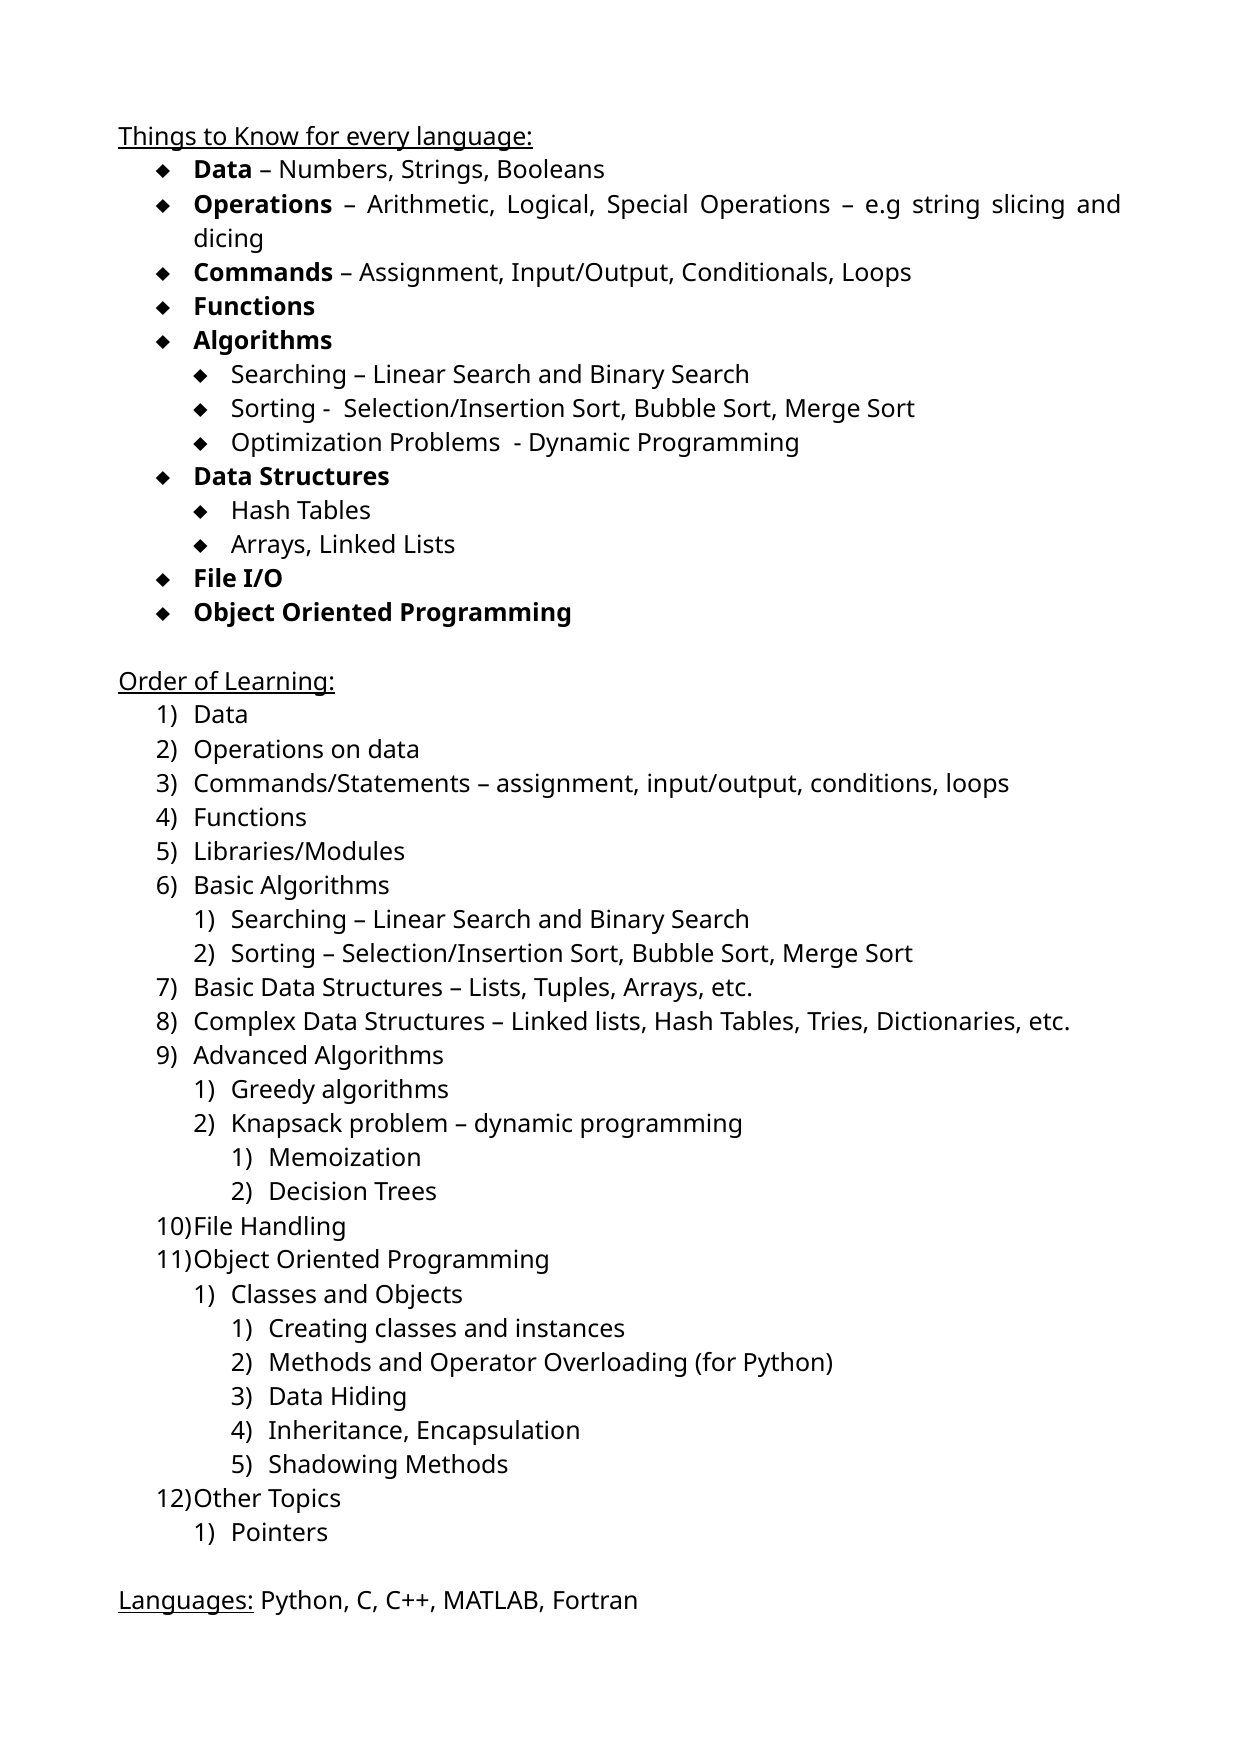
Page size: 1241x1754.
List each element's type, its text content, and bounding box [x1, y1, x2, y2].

text Order of Learning: [118, 663, 1122, 697]
list Hash Tables [193, 493, 1122, 527]
list Operations – Arithmetic, Logical, Special Operations – e.g string slicing and dicing [156, 186, 1122, 254]
list Methods and Operator Overloading (for Python) [231, 1344, 1122, 1378]
list Basic Data Structures – Lists, Tuples, Arrays, etc. [156, 970, 1122, 1004]
list Sorting – Selection/Insertion Sort, Bubble Sort, Merge Sort [193, 936, 1122, 970]
list Data Hiding [231, 1378, 1122, 1412]
list File I/O [156, 561, 1122, 595]
list Commands/Statements – assignment, input/output, conditions, loops [156, 765, 1122, 799]
list Functions [156, 288, 1122, 322]
list Searching – Linear Search and Binary Search [193, 902, 1122, 936]
list Decision Trees [231, 1174, 1122, 1208]
list Libraries/Modules [156, 833, 1122, 867]
list Sorting - Selection/Insertion Sort, Bubble Sort, Merge Sort [193, 391, 1122, 425]
list Memoization [231, 1140, 1122, 1174]
list Other Topics [156, 1481, 1122, 1515]
list Pointers [193, 1515, 1122, 1549]
text Languages: Python, C, C++, MATLAB, Fortran [118, 1583, 1122, 1617]
list Shadowing Methods [231, 1447, 1122, 1481]
list Operations on data [156, 731, 1122, 765]
list Object Oriented Programming [156, 1242, 1122, 1276]
list Basic Algorithms [156, 867, 1122, 902]
list Advanced Algorithms [156, 1038, 1122, 1072]
list Classes and Objects [193, 1276, 1122, 1310]
list Data – Numbers, Strings, Booleans [156, 152, 1122, 186]
list Functions [156, 799, 1122, 833]
list Inheritance, Encapsulation [231, 1412, 1122, 1447]
list Commands – Assignment, Input/Output, Conditionals, Loops [156, 254, 1122, 288]
list Searching – Linear Search and Binary Search [193, 357, 1122, 391]
list Arrays, Linked Lists [193, 527, 1122, 561]
list Complex Data Structures – Linked lists, Hash Tables, Tries, Dictionaries, etc. [156, 1004, 1122, 1038]
text Things to Know for every language: [118, 118, 1122, 152]
list Optimization Problems - Dynamic Programming [193, 425, 1122, 459]
list Greedy algorithms [193, 1072, 1122, 1106]
list Data [156, 697, 1122, 731]
list File Handling [156, 1208, 1122, 1242]
list Algorithms [156, 322, 1122, 357]
list Object Oriented Programming [156, 595, 1122, 629]
list Data Structures [156, 459, 1122, 493]
list Knapsack problem – dynamic programming [193, 1106, 1122, 1140]
list Creating classes and instances [231, 1310, 1122, 1344]
